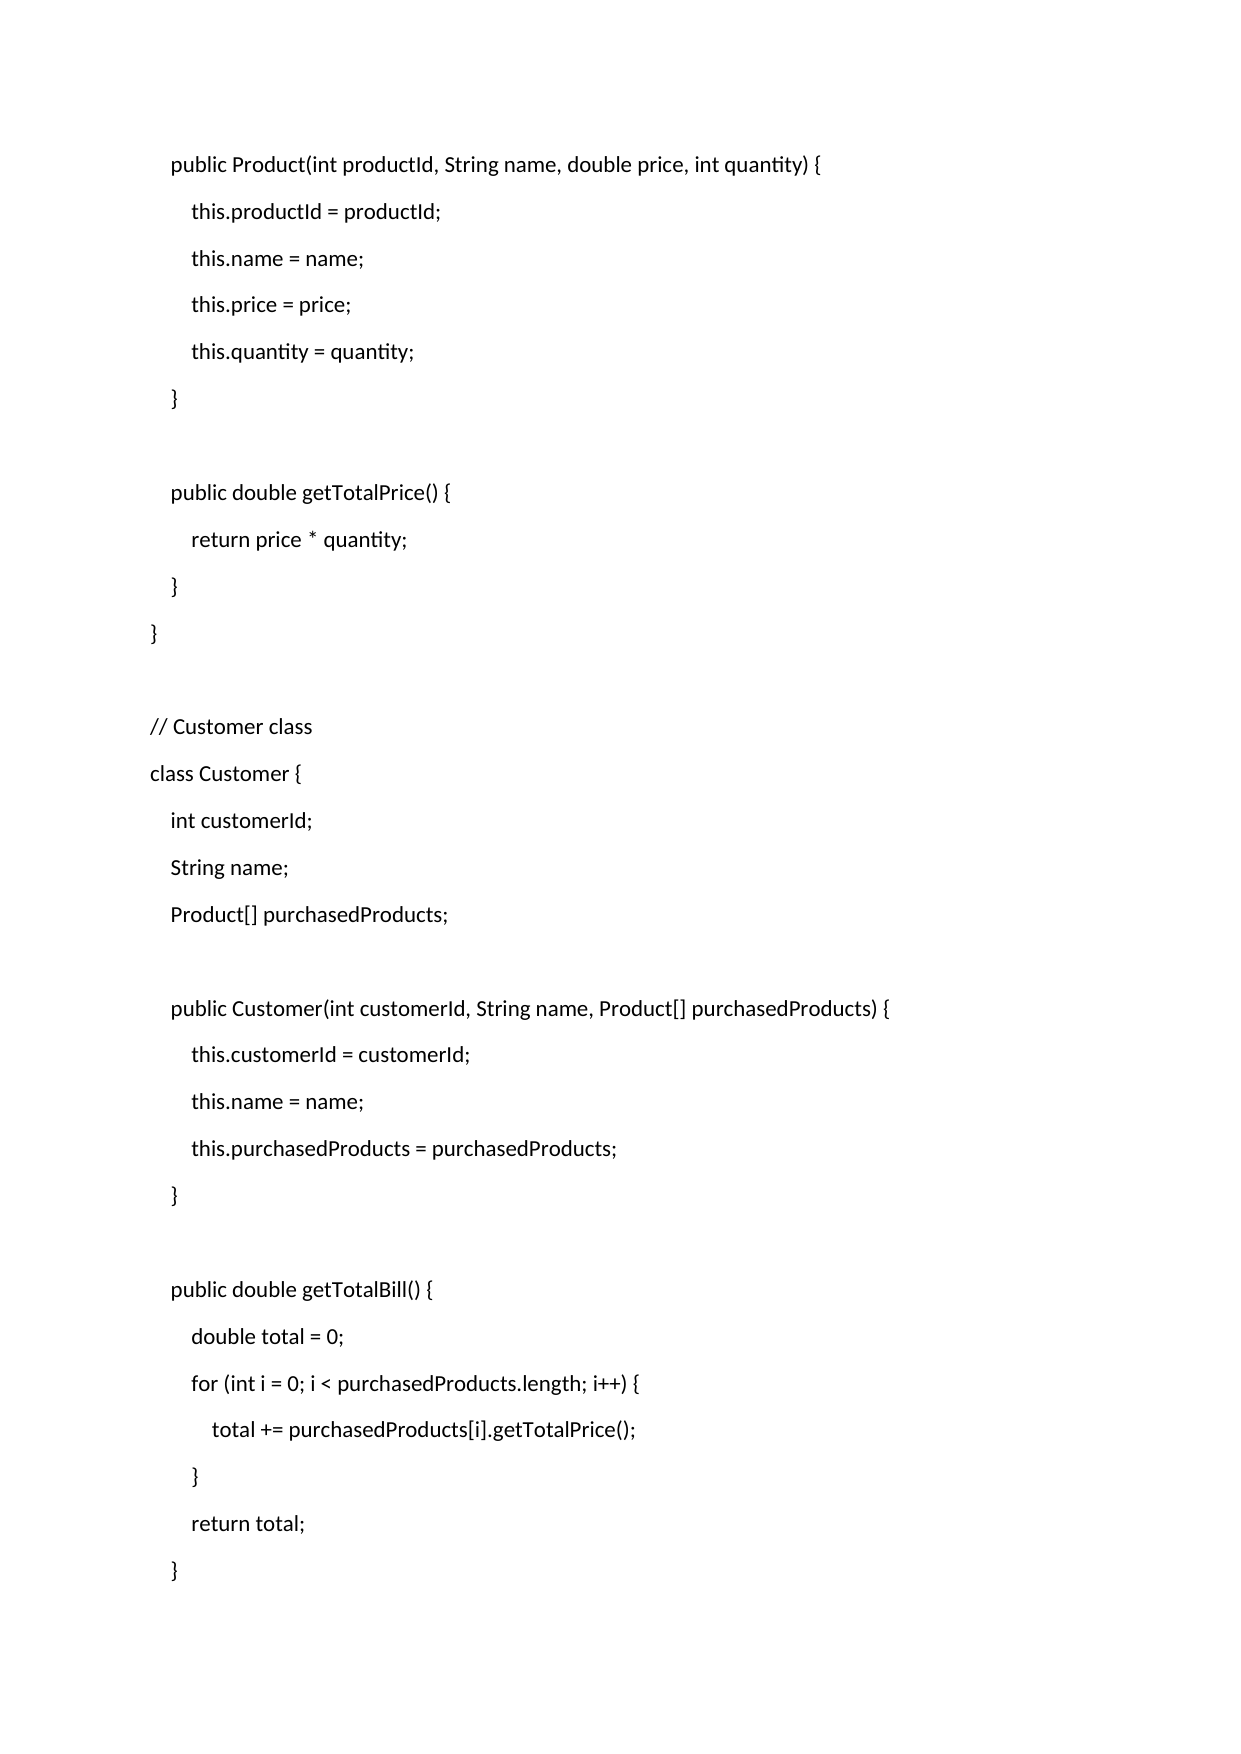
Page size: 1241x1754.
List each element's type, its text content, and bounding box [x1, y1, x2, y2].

text String name; [150, 853, 1090, 881]
text } [150, 1556, 1090, 1584]
text } [150, 619, 1090, 647]
text public double getTotalBill() { [150, 1275, 1090, 1303]
text for (int i = 0; i < purchasedProducts.length; i++) { [150, 1369, 1090, 1397]
text } [150, 384, 1090, 412]
text int customerId; [150, 806, 1090, 834]
text // Customer class [150, 712, 1090, 741]
text this.name = name; [150, 1087, 1090, 1116]
text public double getTotalPrice() { [150, 478, 1090, 506]
text this.quantity = quantity; [150, 337, 1090, 366]
text return total; [150, 1509, 1090, 1537]
text double total = 0; [150, 1322, 1090, 1350]
text this.price = price; [150, 291, 1090, 319]
text public Customer(int customerId, String name, Product[] purchasedProducts) { [150, 994, 1090, 1022]
text class Customer { [150, 759, 1090, 787]
text this.purchasedProducts = purchasedProducts; [150, 1134, 1090, 1162]
text total += purchasedProducts[i].getTotalPrice(); [150, 1416, 1090, 1444]
text } [150, 1181, 1090, 1209]
text } [150, 572, 1090, 600]
text this.name = name; [150, 244, 1090, 272]
text } [150, 1462, 1090, 1491]
text this.productId = productId; [150, 197, 1090, 225]
text this.customerId = customerId; [150, 1041, 1090, 1069]
text return price * quantity; [150, 525, 1090, 553]
text Product[] purchasedProducts; [150, 900, 1090, 928]
text public Product(int productId, String name, double price, int quantity) { [150, 150, 1090, 178]
